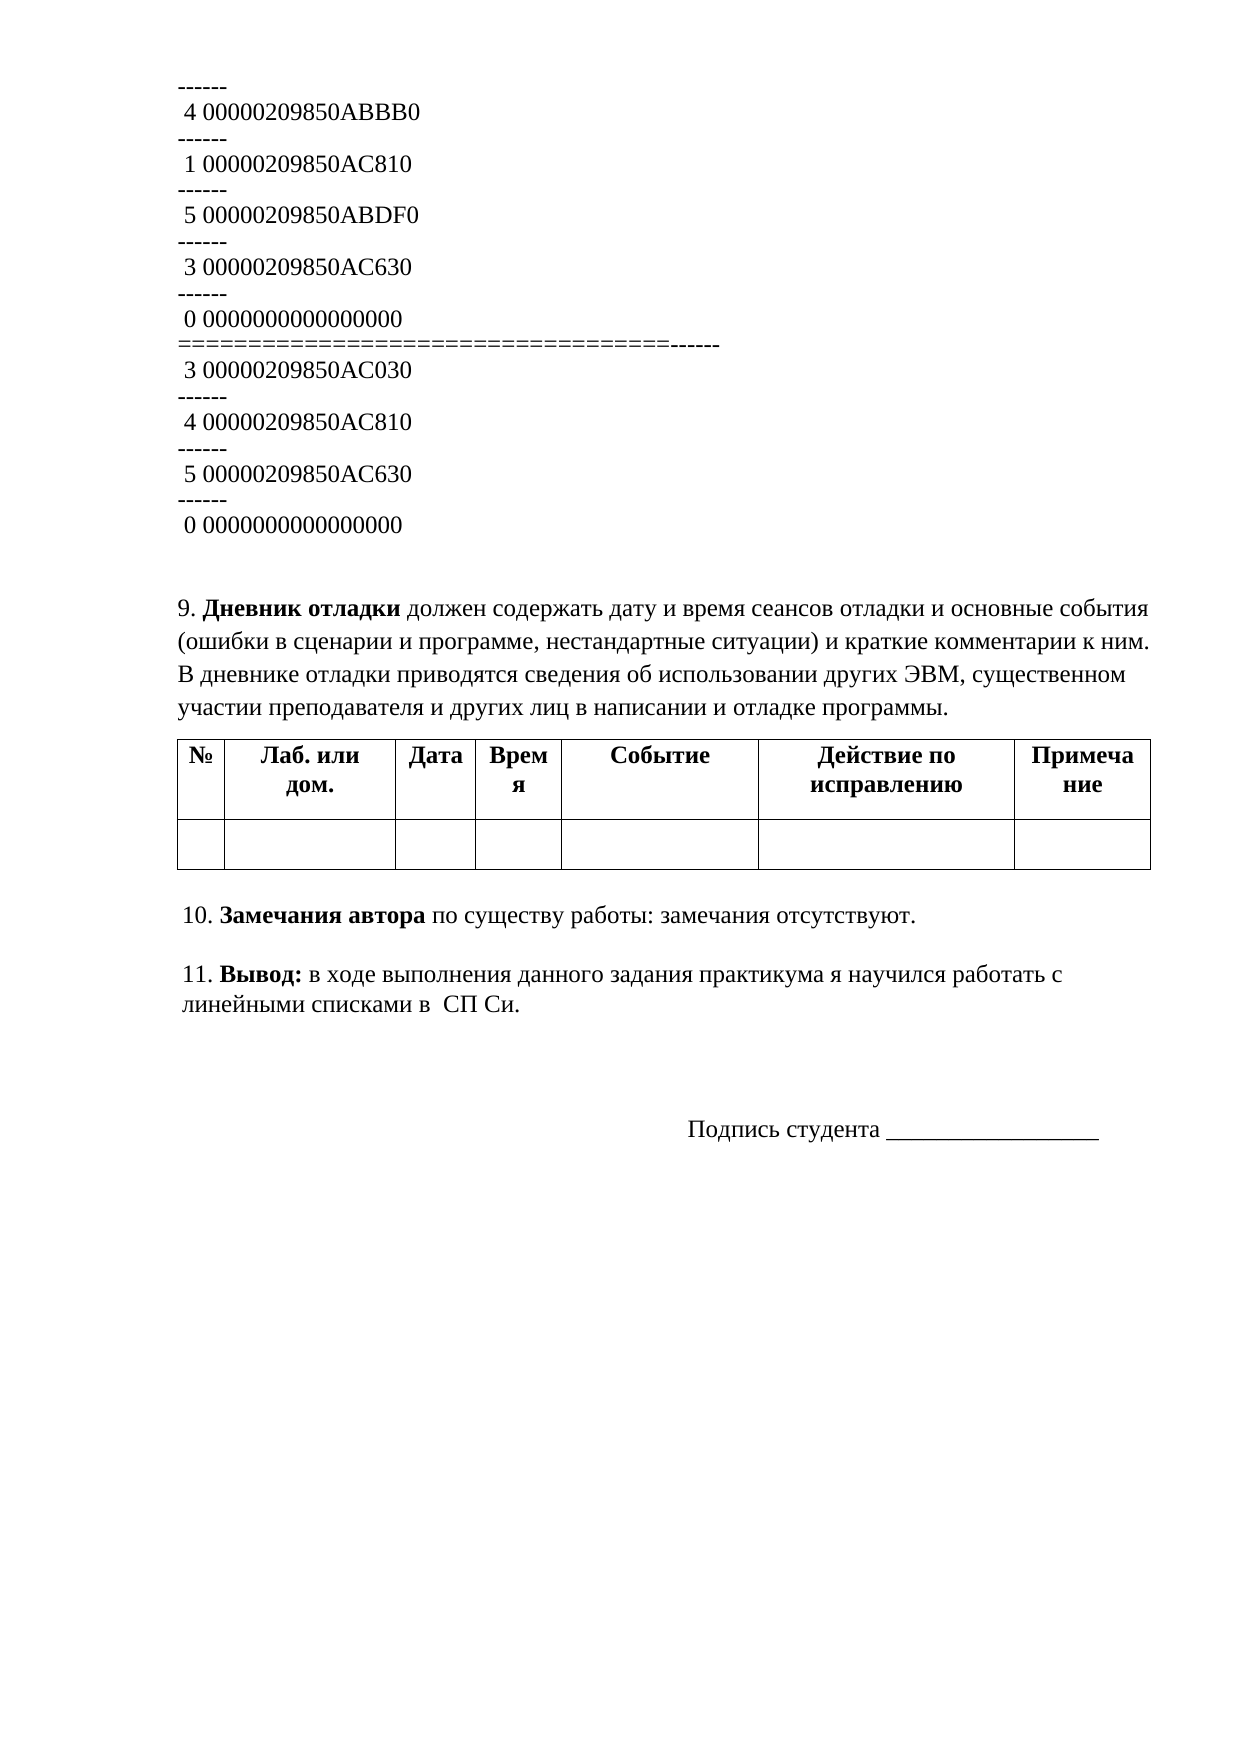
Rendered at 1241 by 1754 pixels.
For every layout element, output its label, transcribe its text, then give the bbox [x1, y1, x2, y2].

text 3 00000209850AC630 [177, 255, 1152, 281]
text ------ [177, 74, 1152, 100]
text 4 00000209850ABBB0 [177, 100, 1152, 126]
text 5 00000209850ABDF0 [177, 203, 1152, 229]
text 3 00000209850AC030 [177, 358, 1152, 384]
text ------ [177, 384, 1152, 410]
table_cell [225, 820, 395, 869]
text ===================================------ [177, 332, 1152, 358]
text ------ [177, 177, 1152, 203]
table_header Лаб. или дом. [225, 740, 395, 818]
text 0 0000000000000000 [177, 513, 1152, 539]
table_header Действие по исправлению [759, 740, 1014, 818]
table_cell [759, 820, 1014, 869]
table_cell [178, 820, 224, 869]
table_header Время [476, 740, 561, 818]
text Подпись студента _________________ [177, 1114, 1099, 1143]
text ------ [177, 281, 1152, 306]
text 1 00000209850AC810 [177, 151, 1152, 177]
text 11. Вывод: в ходе выполнения данного задания практикума я научился работать с линейными списками в СП Си. [182, 959, 1152, 1017]
text 10. Замечания автора по существу работы: замечания отсутствуют. [182, 900, 1152, 928]
table_header Примечание [1015, 740, 1150, 818]
table_cell [396, 820, 475, 869]
text ------ [177, 436, 1152, 461]
table_header Дата [396, 740, 475, 818]
text 4 00000209850AC810 [177, 410, 1152, 436]
table_cell [476, 820, 561, 869]
text ------ [177, 229, 1152, 255]
text ------ [177, 126, 1152, 151]
table_header № [178, 740, 224, 818]
table_cell [1015, 820, 1150, 869]
table_cell [562, 820, 758, 869]
table_header Событие [562, 740, 758, 818]
text 0 0000000000000000 [177, 306, 1152, 332]
text ------ [177, 487, 1152, 513]
text 9. Дневник отладки должен содержать дату и время сеансов отладки и основные события (ошибки в сценарии и программе, нестандартные ситуации) и краткие комментарии к ним. В дневнике отладки приводятся сведения об использовании других ЭВМ, существенном участии преподавателя и других лиц в написании и отладке программы. [177, 593, 1152, 721]
text 5 00000209850AC630 [177, 461, 1152, 487]
